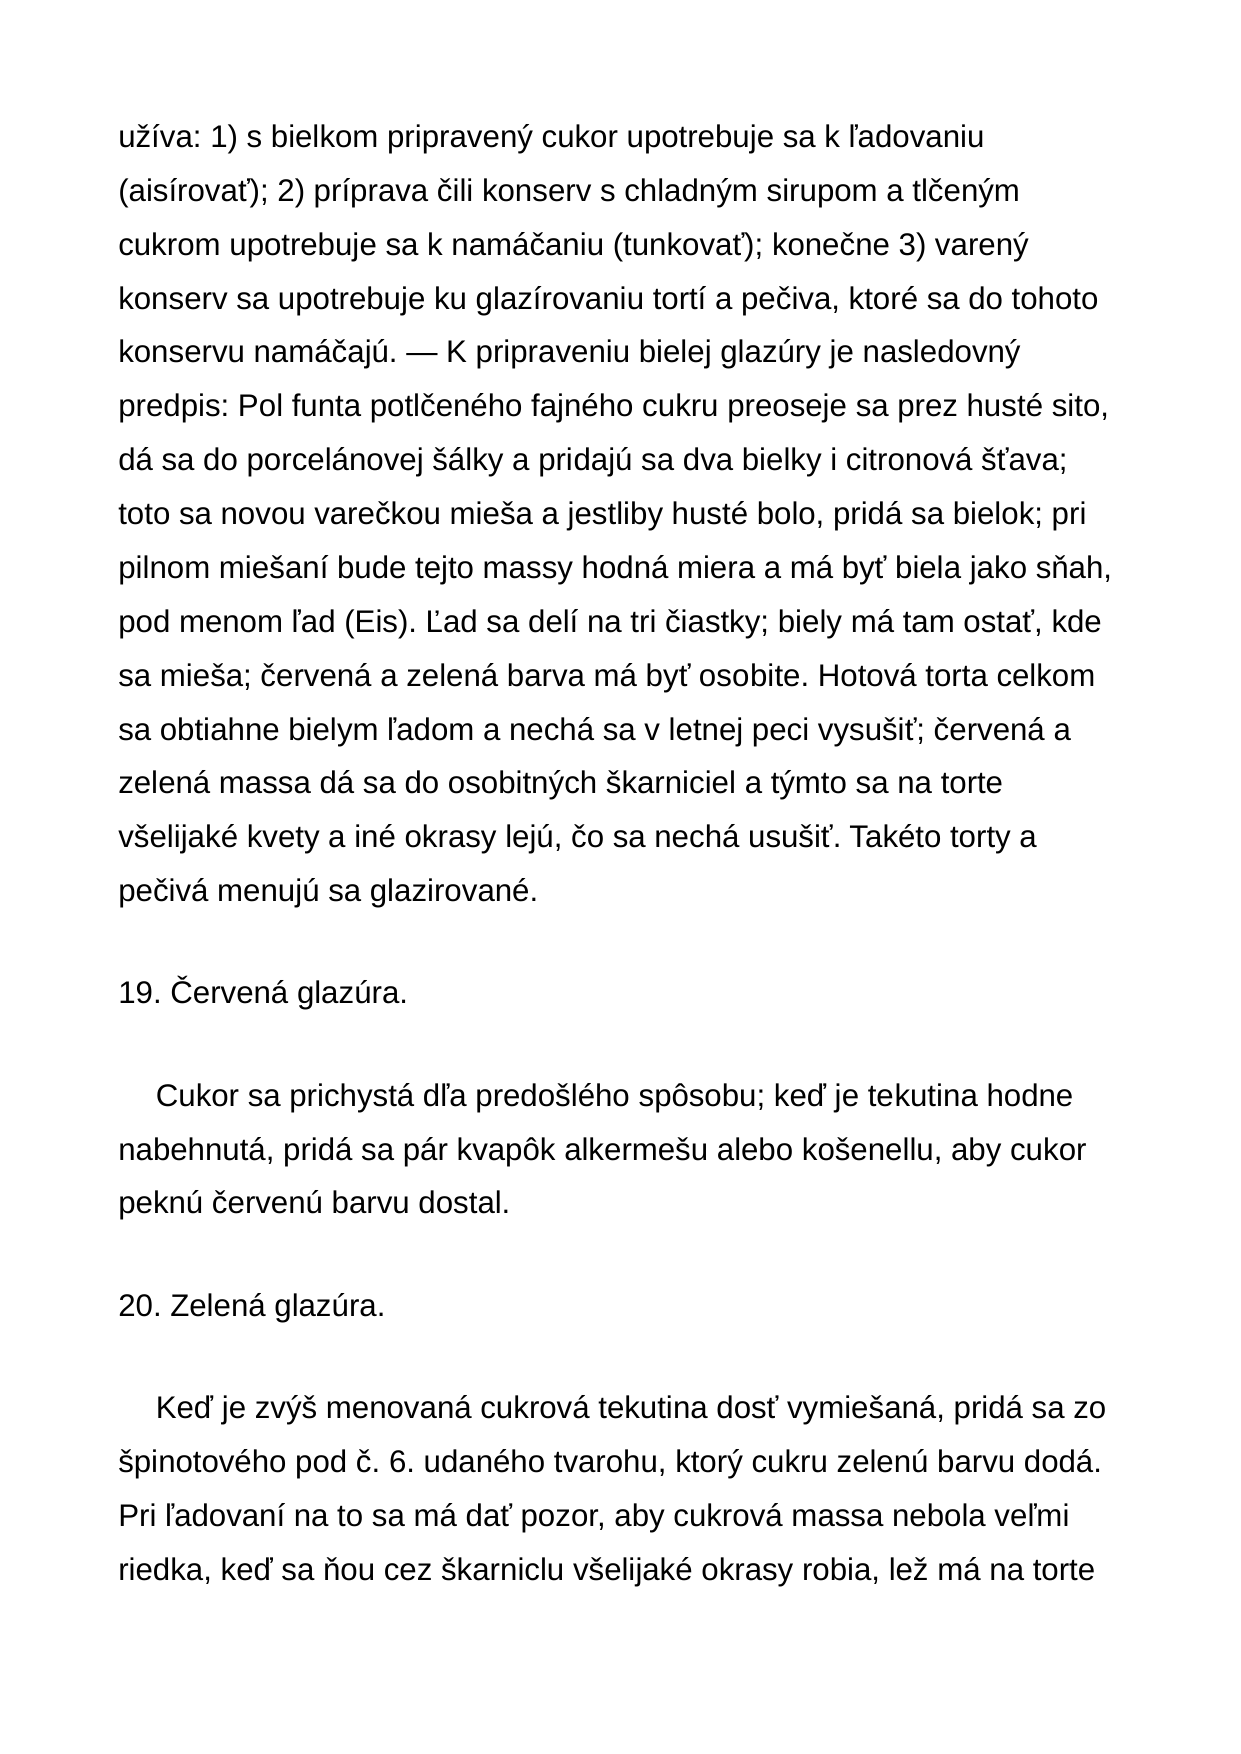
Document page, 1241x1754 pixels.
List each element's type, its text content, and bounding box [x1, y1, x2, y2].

text 19. Červená glazúra. [118, 974, 1122, 1010]
text Cukor sa prichystá dľa predošlého spôsobu; keď je te­kutina hodne nabehnutá, pridá sa pár kvapôk alkermešu alebo košenellu, aby cukor peknú červenú barvu dostal. [118, 1077, 1122, 1220]
text 20. Zelená glazúra. [118, 1287, 1122, 1323]
text Keď je zvýš menovaná cukrová tekutina dosť vymiešaná, pridá sa zo špinotového pod č. 6. udaného tvarohu, ktorý cukru zelenú barvu dodá. Pri ľadovaní na to sa má dať pozor, aby cukrová massa nebola veľmi riedka, keď sa ňou cez škarniclu všelijaké okrasy robia, lež má na torte [118, 1389, 1122, 1586]
text užíva: 1) s bielkom pripravený cukor upotrebuje sa k ľadovaniu (aisírovať); 2) príprava čili konserv s chladným sirupom a tlčeným cukrom upotrebuje sa k namáčaniu (tunkovať); konečne 3) varený konserv sa upotrebuje ku glazírovaniu tortí a pečiva, ktoré sa do tohoto konservu namáčajú. — K pripraveniu bielej glazúry je nasledovný predpis: Pol funta potlčeného fajného cukru preoseje sa prez husté sito, dá sa do porcelánovej šálky a pri­dajú sa dva bielky i citronová šťava; toto sa novou varečkou mieša a jestliby husté bolo, pridá sa bielok; pri pilnom mie­šaní bude tejto massy hodná miera a má byť biela jako sňah, pod menom ľad (Eis). Ľad sa delí na tri čiastky; biely má tam ostať, kde sa mieša; červená a zelená barva má byť oso­bite. Hotová torta celkom sa obtiahne bielym ľadom a nechá sa v letnej peci vysušiť; červená a zelená massa dá sa do osobitných škarniciel a týmto sa na torte všelijaké kvety a iné okrasy lejú, čo sa nechá usušiť. Takéto torty a pečivá menujú sa glazirované. [118, 118, 1122, 908]
